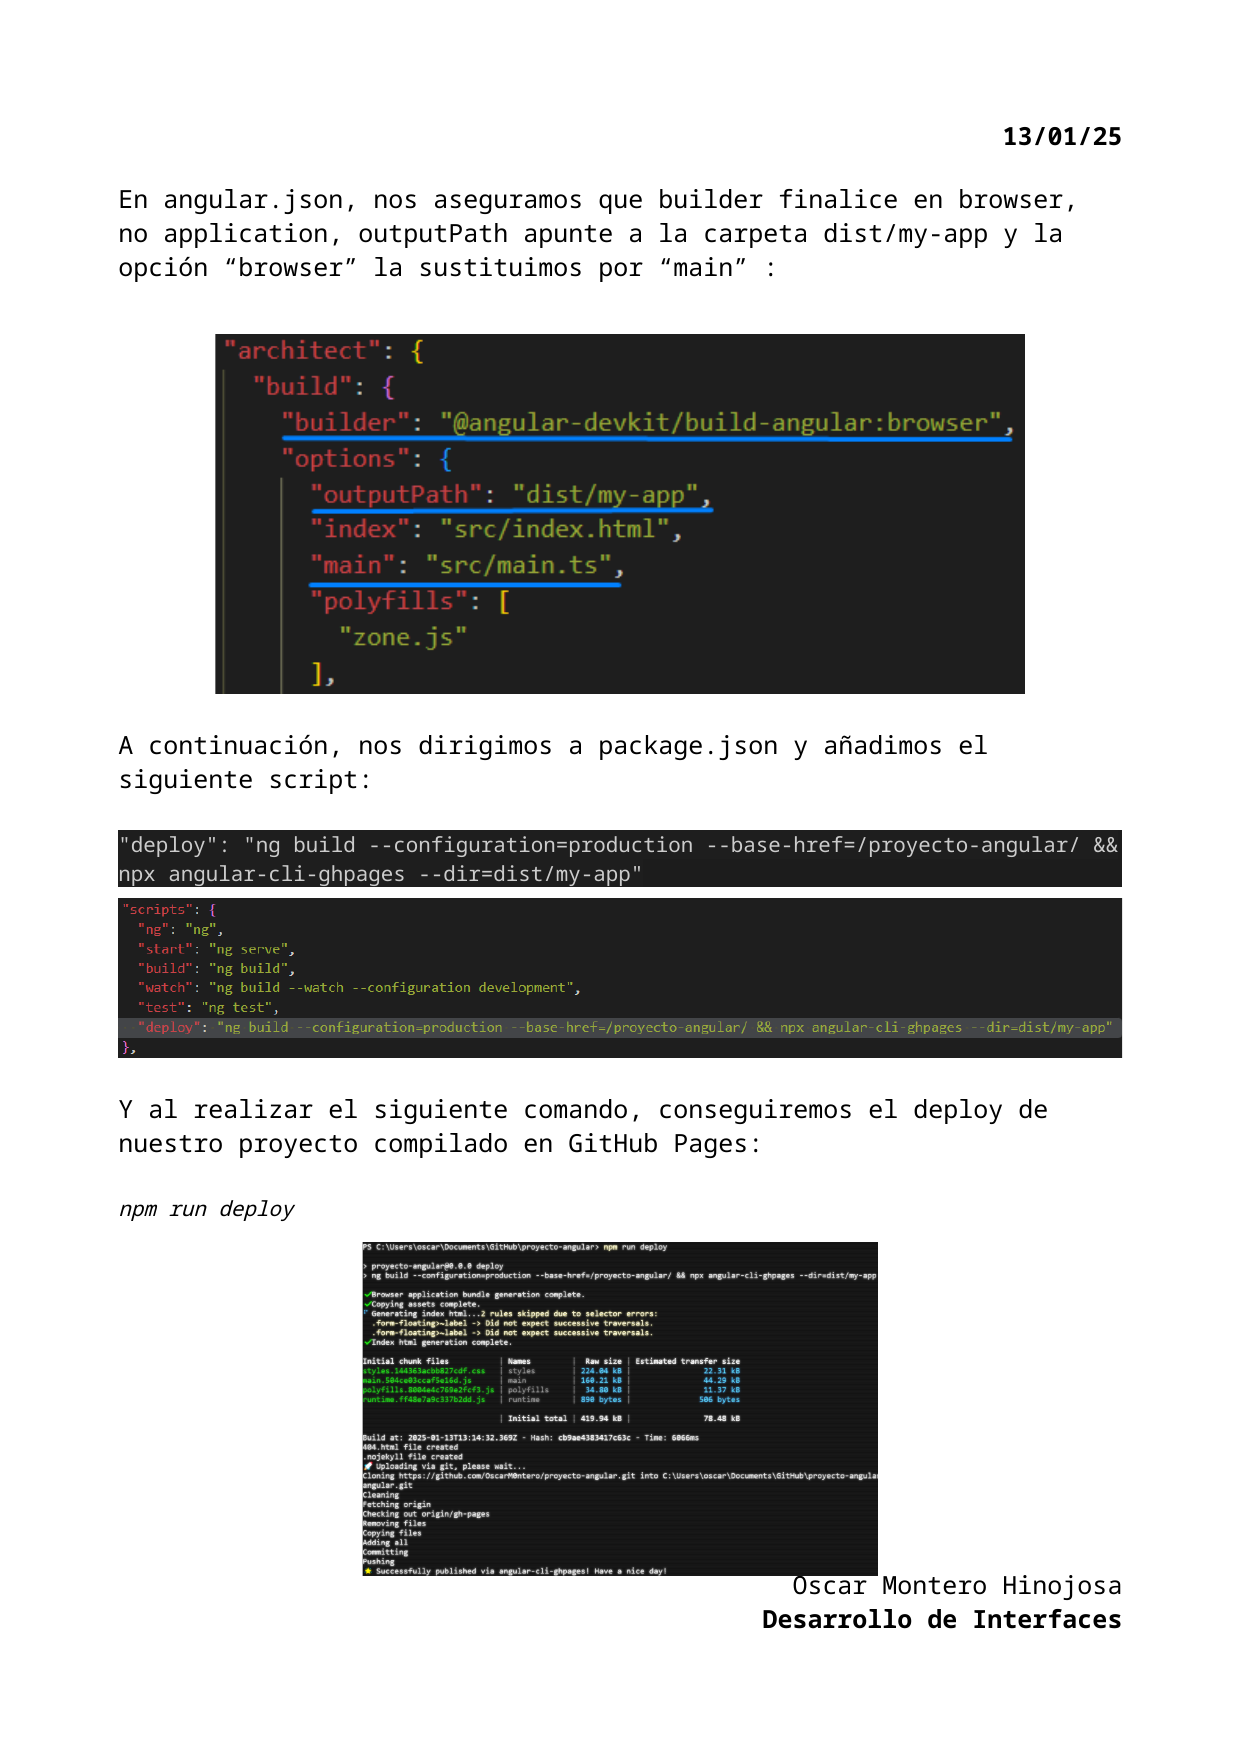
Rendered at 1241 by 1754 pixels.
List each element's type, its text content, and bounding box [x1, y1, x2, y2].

text Y al realizar el siguiente comando, conseguiremos el deploy de nuestro proyecto compilado en GitHub Pages: [118, 1092, 1122, 1160]
text npm run deploy [118, 1194, 1122, 1222]
text "deploy": "ng build --configuration=production --base-href=/proyecto-angular/ && npx angular-cli-ghpages --dir=dist/my-app" [118, 830, 1122, 887]
text A continuación, nos dirigimos a package.json y añadimos el siguiente script: [118, 728, 1122, 796]
text En angular.json, nos aseguramos que builder finalice en browser, no application, outputPath apunte a la carpeta dist/my-app y la opción “browser” la sustituimos por “main” : [118, 182, 1122, 284]
picture [362, 1242, 878, 1576]
picture [215, 334, 1025, 694]
picture [118, 898, 1123, 1058]
